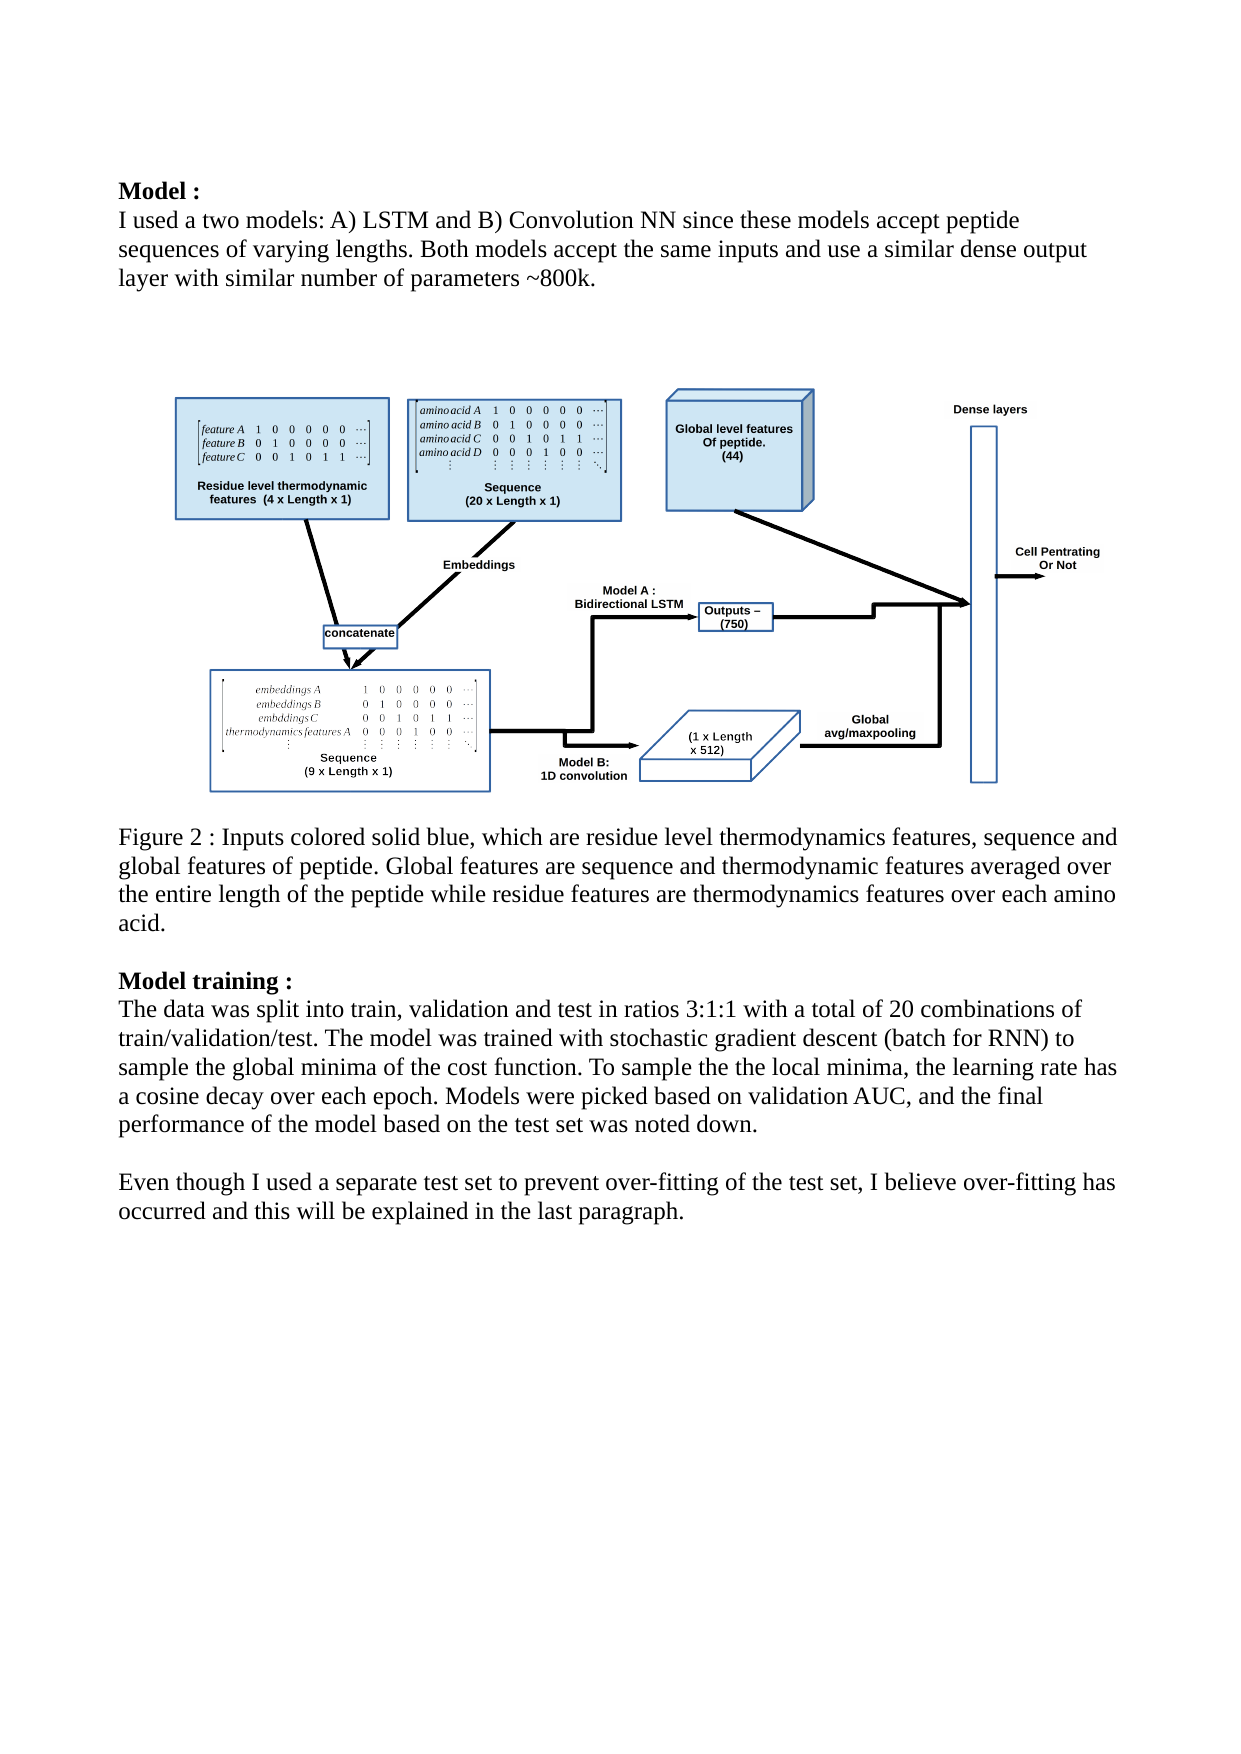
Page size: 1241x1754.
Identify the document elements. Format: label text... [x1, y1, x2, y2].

text Model training : [118, 966, 1122, 994]
text The data was split into train, validation and test in ratios 3:1:1 with a total of 20 combinations of train/validation/test. The model was trained with stochastic gradient descent (batch for RNN) to sample the global minima of the cost function. To sample the the local minima, the learning rate has a cosine decay over each epoch. Models were picked based on validation AUC, and the final performance of the model based on the test set was noted down. [118, 994, 1122, 1138]
text I used a two models: A) LSTM and B) Convolution NN since these models accept peptide sequences of varying lengths. Both models accept the same inputs and use a similar dense output layer with similar number of parameters ~800k. [118, 205, 1122, 291]
text Even though I used a separate test set to prevent over-fitting of the test set, I believe over-fitting has occurred and this will be explained in the last paragraph. [118, 1167, 1122, 1224]
picture [118, 320, 1122, 822]
text Model : [118, 176, 1122, 205]
text Figure 2 : Inputs colored solid blue, which are residue level thermodynamics features, sequence and global features of peptide. Global features are sequence and thermodynamic features averaged over the entire length of the peptide while residue features are thermodynamics features over each amino acid. [118, 822, 1122, 937]
